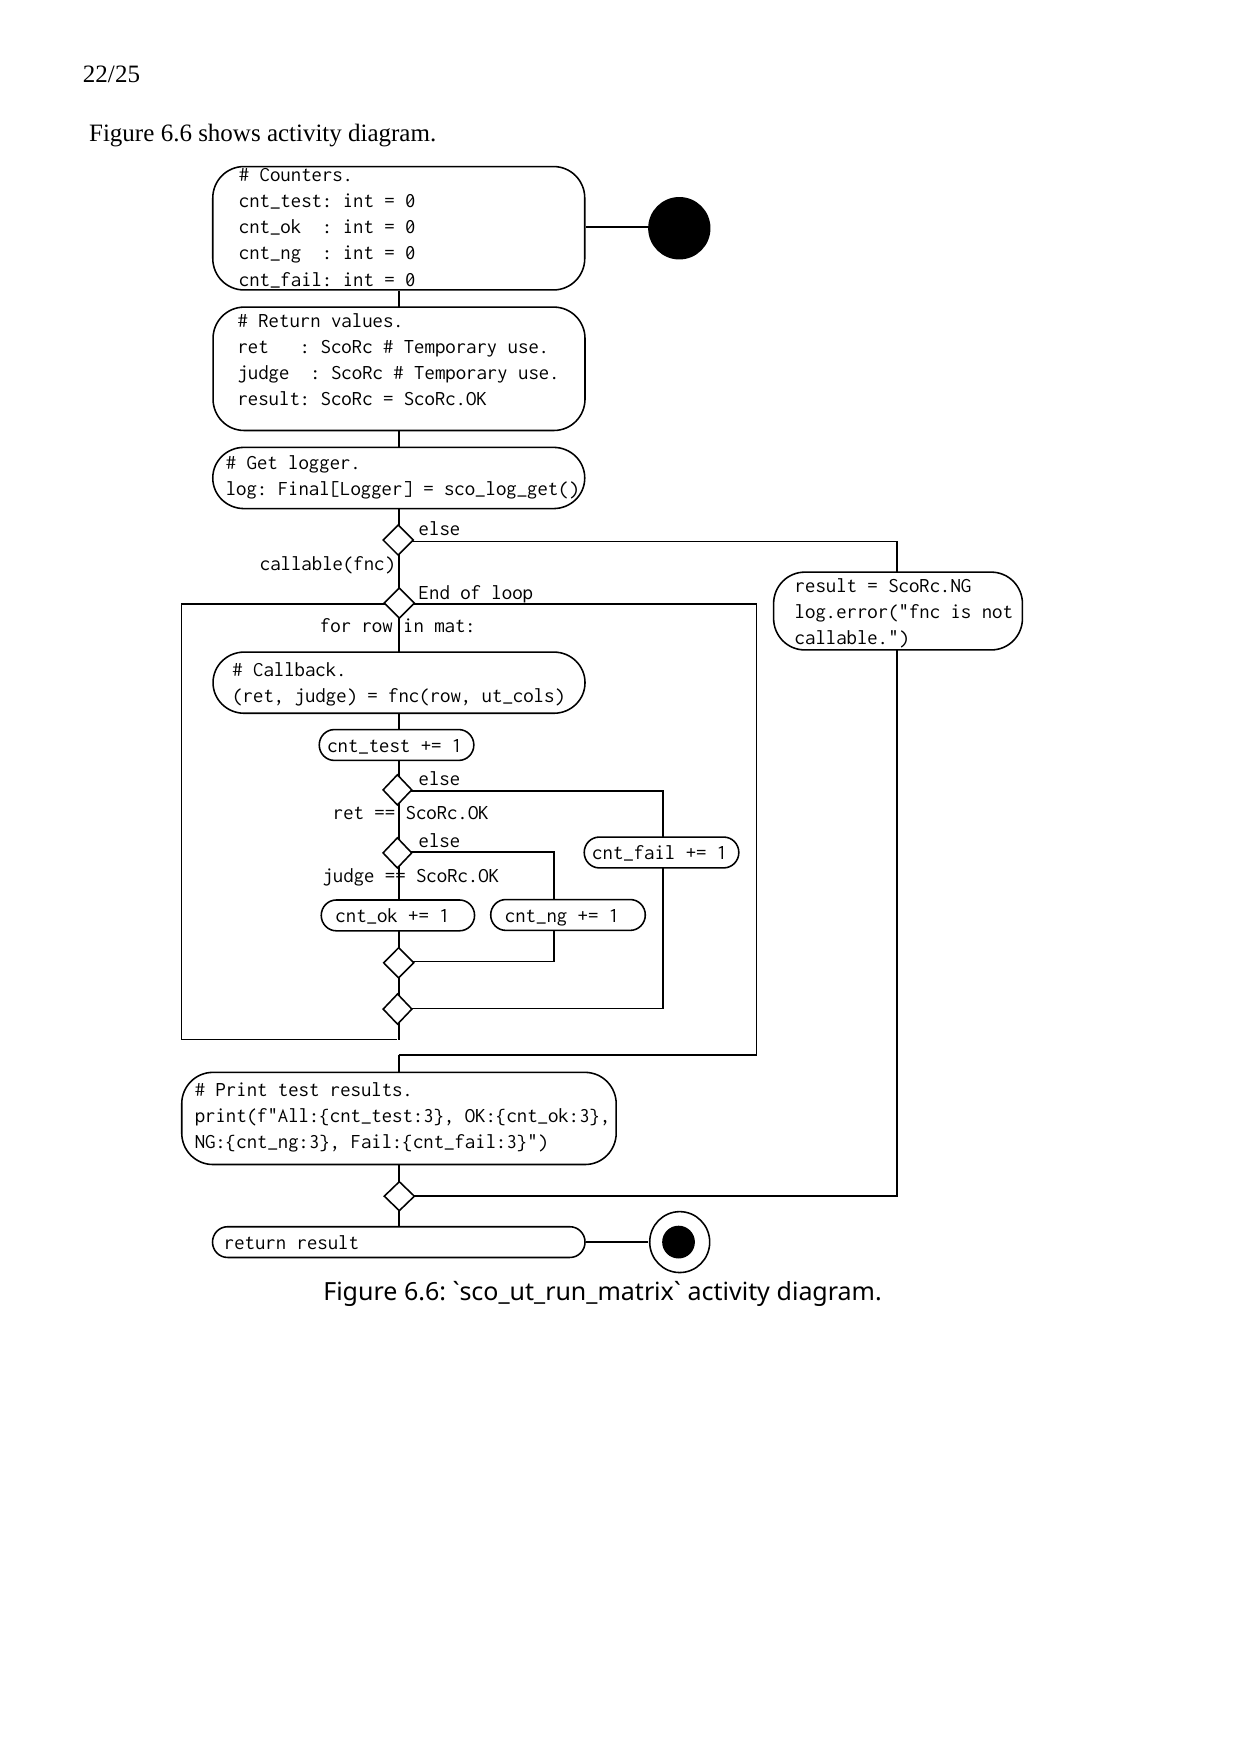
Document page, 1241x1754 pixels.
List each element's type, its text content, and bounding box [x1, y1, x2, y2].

text Figure 6.6: `sco_ut_run_matrix` activity diagram. [83, 178, 1122, 1307]
text Figure 6.6 shows activity diagram. [83, 118, 1122, 147]
